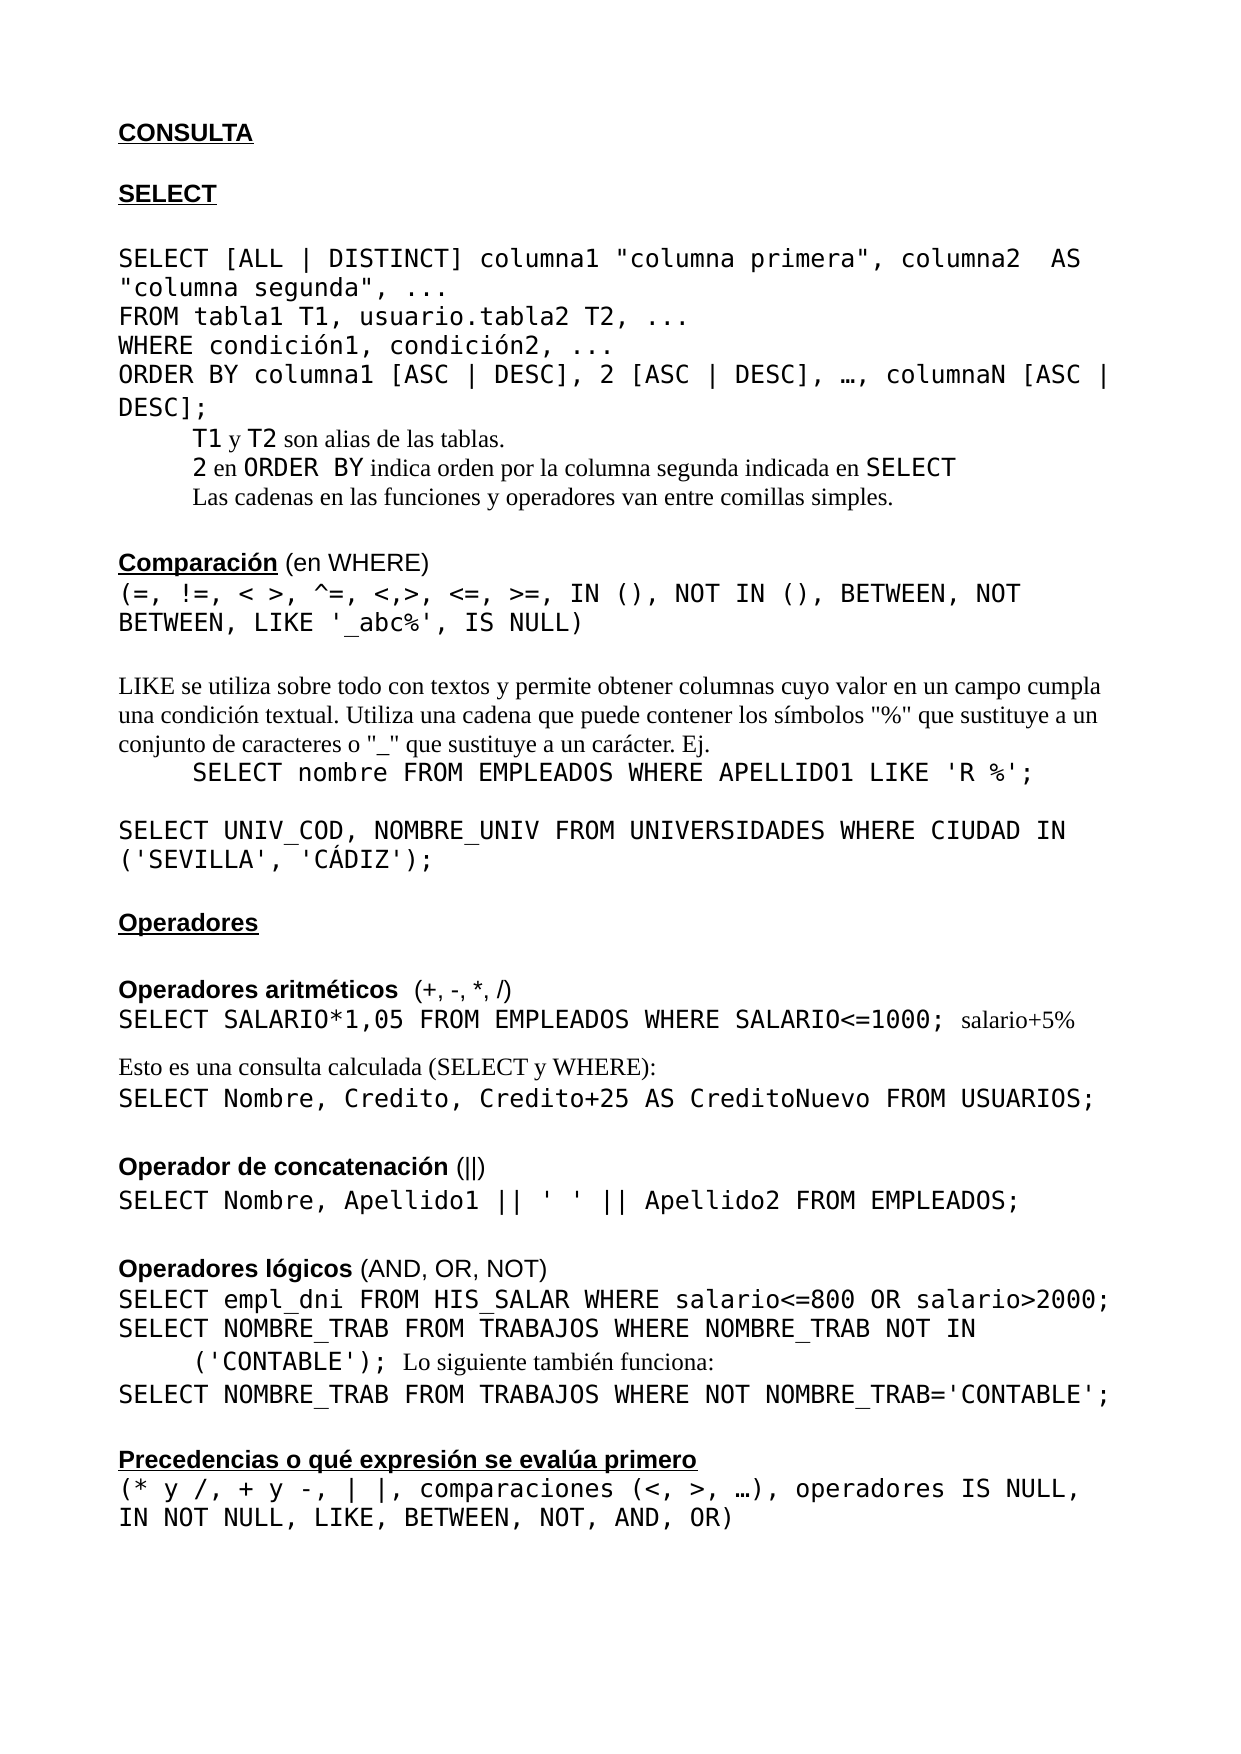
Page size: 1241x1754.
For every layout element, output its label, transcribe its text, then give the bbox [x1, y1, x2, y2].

text SELECT NOMBRE_TRAB FROM TRABAJOS WHERE NOMBRE_TRAB NOT IN ('CONTABLE'); Lo siguiente también funciona: [118, 1314, 1122, 1377]
text Operadores lógicos (AND, OR, NOT) [118, 1251, 1122, 1285]
text Comparación (en WHERE) [118, 545, 1122, 579]
text SELECT UNIV_COD, NOMBRE_UNIV FROM UNIVERSIDADES WHERE CIUDAD IN ('SEVILLA', 'CÁDIZ'); [118, 816, 1122, 874]
text (* y /, + y -, | |, comparaciones (<, >, …), operadores IS NULL, IN NOT NULL, LIKE, BETWEEN, NOT, AND, OR) [118, 1474, 1122, 1532]
text SELECT Nombre, Credito, Credito+25 AS CreditoNuevo FROM USUARIOS; [118, 1080, 1122, 1114]
text SELECT [ALL | DISTINCT] columna1 "columna primera", columna2 AS "columna segunda", ... [118, 244, 1122, 302]
text 2 en ORDER BY indica orden por la columna segunda indicada en SELECT [192, 453, 1122, 482]
text SELECT nombre FROM EMPLEADOS WHERE APELLIDO1 LIKE 'R %'; [118, 758, 1122, 787]
text LIKE se utiliza sobre todo con textos y permite obtener columnas cuyo valor en un campo cumpla una condición textual. Utiliza una cadena que puede contener los símbolos "%" que sustituye a un conjunto de caracteres o "_" que sustituye a un carácter. Ej. [118, 671, 1122, 758]
text SELECT Nombre, Apellido1 || ' ' || Apellido2 FROM EMPLEADOS; [118, 1183, 1122, 1217]
text Operadores aritméticos (+, -, *, /) [118, 971, 1122, 1005]
text WHERE condición1, condición2, ... [118, 331, 1122, 360]
text FROM tabla1 T1, usuario.tabla2 T2, ... [118, 302, 1122, 331]
text (=, !=, < >, ^=, <,>, <=, >=, IN (), NOT IN (), BETWEEN, NOT BETWEEN, LIKE '_abc%', IS NULL) [118, 579, 1122, 637]
text ORDER BY columna1 [ASC | DESC], 2 [ASC | DESC], …, columnaN [ASC | DESC]; [118, 360, 1122, 424]
text SELECT SALARIO*1,05 FROM EMPLEADOS WHERE SALARIO<=1000; salario+5% [118, 1005, 1122, 1034]
text SELECT [118, 176, 1122, 210]
text Esto es una consulta calculada (SELECT y WHERE): [118, 1034, 1122, 1080]
text Precedencias o qué expresión se evalúa primero [118, 1445, 1122, 1474]
text SELECT NOMBRE_TRAB FROM TRABAJOS WHERE NOT NOMBRE_TRAB='CONTABLE'; [118, 1377, 1122, 1411]
text T1 y T2 son alias de las tablas. [192, 424, 1122, 453]
text Las cadenas en las funciones y operadores van entre comillas simples. [192, 482, 1122, 511]
text SELECT empl_dni FROM HIS_SALAR WHERE salario<=800 OR salario>2000; [118, 1285, 1122, 1314]
text Operador de concatenación (||) [118, 1148, 1122, 1183]
text CONSULTA [118, 118, 1122, 147]
text Operadores [118, 908, 1122, 937]
